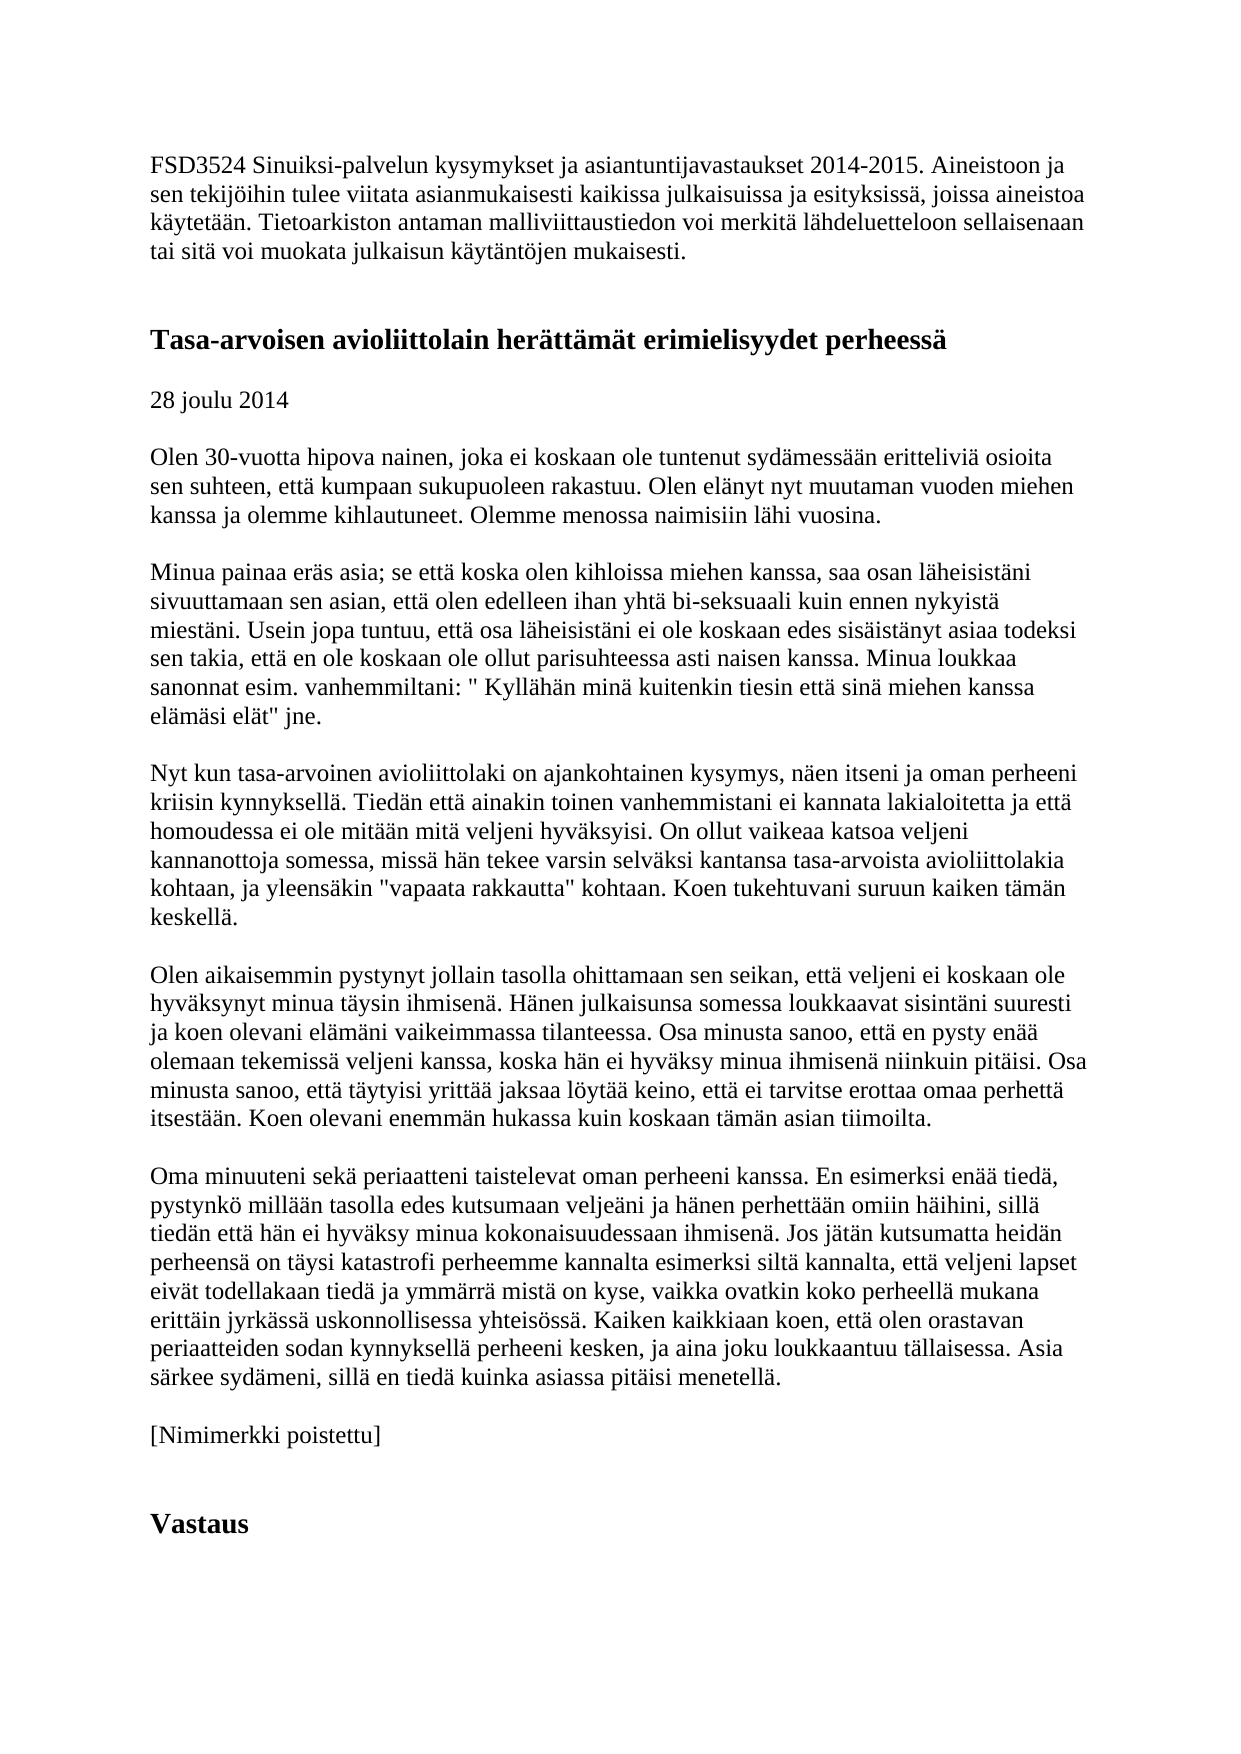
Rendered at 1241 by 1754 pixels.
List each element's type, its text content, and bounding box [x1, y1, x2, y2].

text Vastaus [150, 1506, 1090, 1539]
text FSD3524 Sinuiksi-palvelun kysymykset ja asiantuntijavastaukset 2014-2015. Aineistoon ja sen tekijöihin tulee viitata asianmukaisesti kaikissa julkaisuissa ja esityksissä, joissa aineistoa käytetään. Tietoarkiston antaman malliviittaustiedon voi merkitä lähdeluetteloon sellaisenaan tai sitä voi muokata julkaisun käytäntöjen mukaisesti. [150, 150, 1090, 265]
text [Nimimerkki poistettu] [150, 1420, 1090, 1448]
text Tasa-arvoisen avioliittolain herättämät erimielisyydet perheessä [150, 322, 1090, 356]
text Olen 30-vuotta hipova nainen, joka ei koskaan ole tuntenut sydämessään eritteliviä osioita sen suhteen, että kumpaan sukupuoleen rakastuu. Olen elänyt nyt muutaman vuoden miehen kanssa ja olemme kihlautuneet. Olemme menossa naimisiin lähi vuosina. Minua painaa eräs asia; se että koska olen kihloissa miehen kanssa, saa osan läheisistäni sivuuttamaan sen asian, että olen edelleen ihan yhtä bi-seksuaali kuin ennen nykyistä miestäni. Usein jopa tuntuu, että osa läheisistäni ei ole koskaan edes sisäistänyt asiaa todeksi sen takia, että en ole koskaan ole ollut parisuhteessa asti naisen kanssa. Minua loukkaa sanonnat esim. vanhemmiltani: " Kyllähän minä kuitenkin tiesin että sinä miehen kanssa elämäsi elät" jne. Nyt kun tasa-arvoinen avioliittolaki on ajankohtainen kysymys, näen itseni ja oman perheeni kriisin kynnyksellä. Tiedän että ainakin toinen vanhemmistani ei kannata lakialoitetta ja että homoudessa ei ole mitään mitä veljeni hyväksyisi. On ollut vaikeaa katsoa veljeni kannanottoja somessa, missä hän tekee varsin selväksi kantansa tasa-arvoista avioliittolakia kohtaan, ja yleensäkin "vapaata rakkautta" kohtaan. Koen tukehtuvani suruun kaiken tämän keskellä. Olen aikaisemmin pystynyt jollain tasolla ohittamaan sen seikan, että veljeni ei koskaan ole hyväksynyt minua täysin ihmisenä. Hänen julkaisunsa somessa loukkaavat sisintäni suuresti ja koen olevani elämäni vaikeimmassa tilanteessa. Osa minusta sanoo, että en pysty enää olemaan tekemissä veljeni kanssa, koska hän ei hyväksy minua ihmisenä niinkuin pitäisi. Osa minusta sanoo, että täytyisi yrittää jaksaa löytää keino, että ei tarvitse erottaa omaa perhettä itsestään. Koen olevani enemmän hukassa kuin koskaan tämän asian tiimoilta. Oma minuuteni sekä periaatteni taistelevat oman perheeni kanssa. En esimerksi enää tiedä, pystynkö millään tasolla edes kutsumaan veljeäni ja hänen perhettään omiin häihini, sillä tiedän että hän ei hyväksy minua kokonaisuudessaan ihmisenä. Jos jätän kutsumatta heidän perheensä on täysi katastrofi perheemme kannalta esimerksi siltä kannalta, että veljeni lapset eivät todellakaan tiedä ja ymmärrä mistä on kyse, vaikka ovatkin koko perheellä mukana erittäin jyrkässä uskonnollisessa yhteisössä. Kaiken kaikkiaan koen, että olen orastavan periaatteiden sodan kynnyksellä perheeni kesken, ja aina joku loukkaantuu tällaisessa. Asia särkee sydämeni, sillä en tiedä kuinka asiassa pitäisi menetellä. [150, 442, 1090, 1391]
text 28 joulu 2014 [150, 385, 1090, 413]
